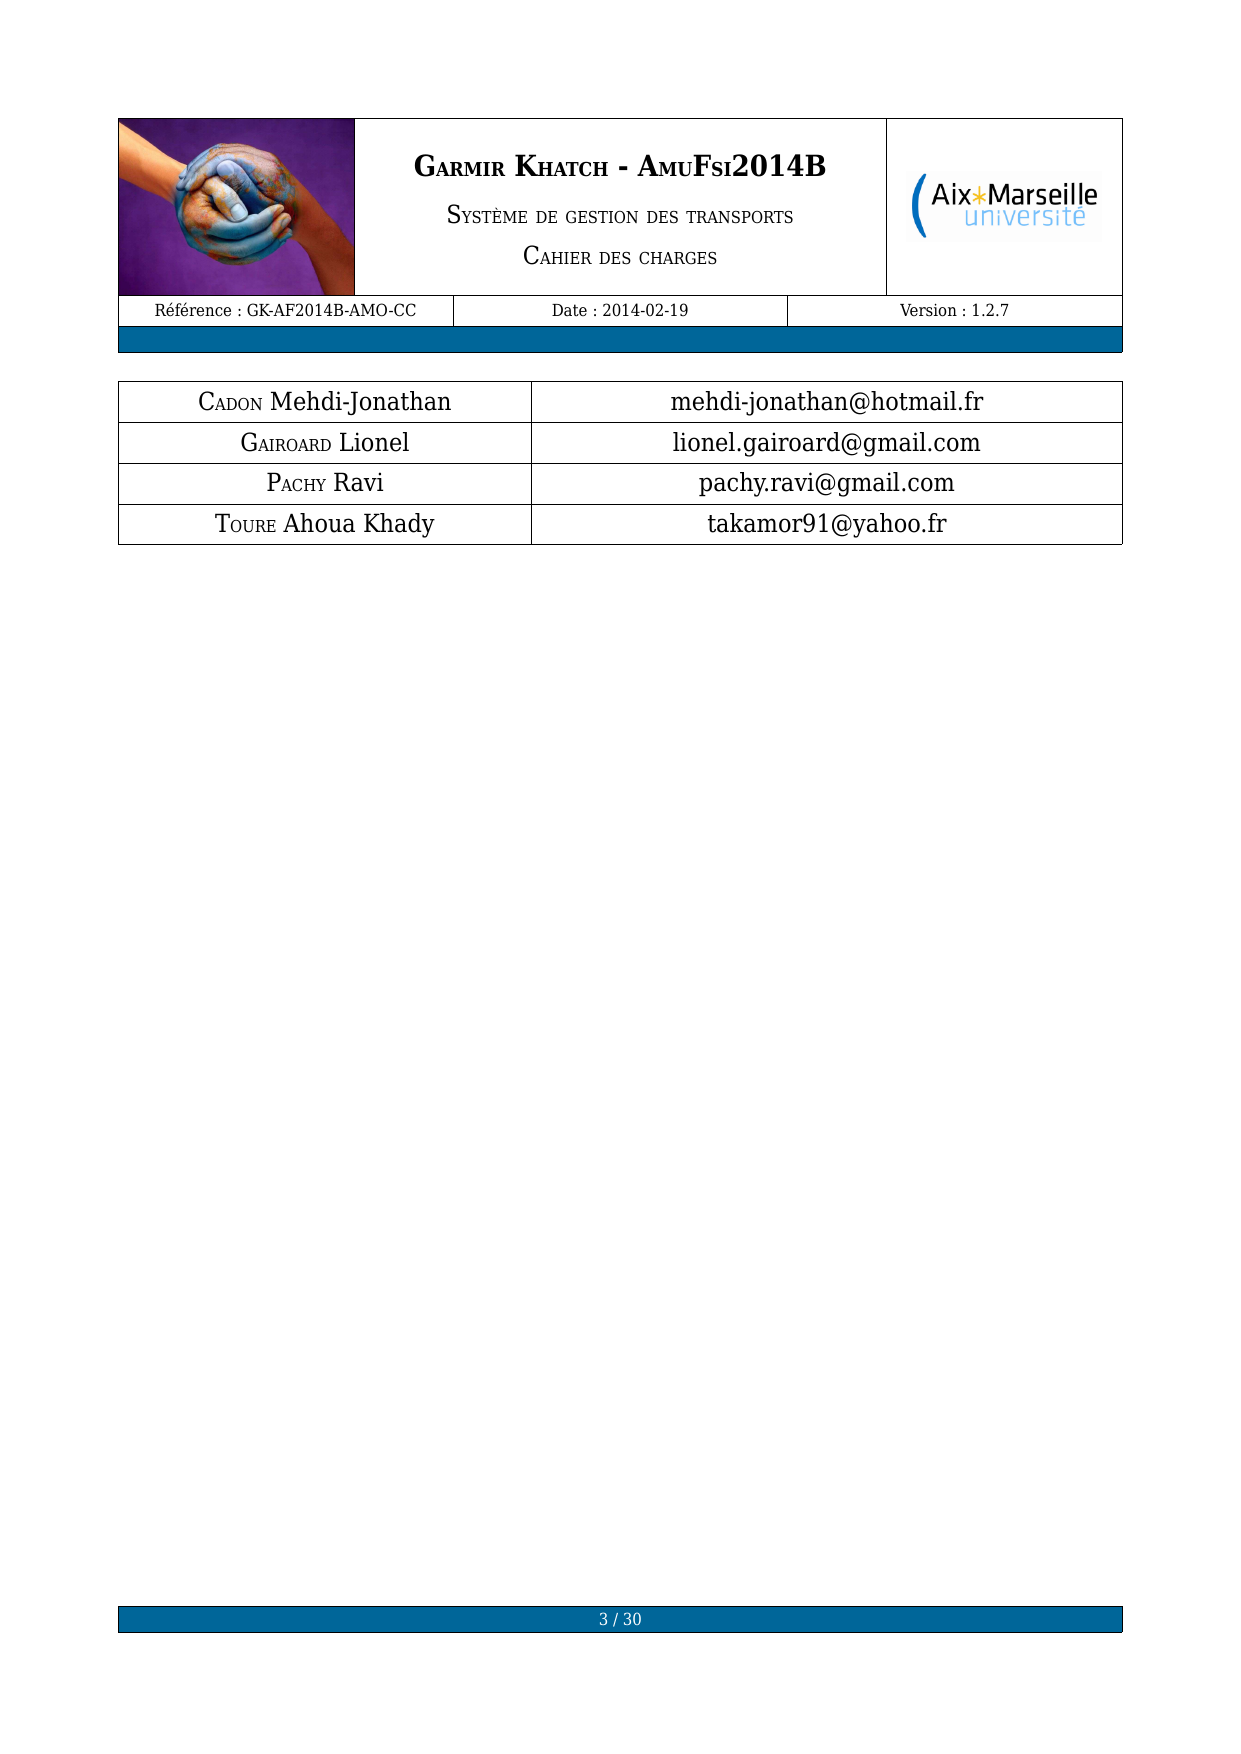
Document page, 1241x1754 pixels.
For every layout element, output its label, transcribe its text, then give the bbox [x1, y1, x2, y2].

table_cell Gairoard Lionel [119, 423, 531, 463]
picture [119, 119, 354, 295]
table_cell takamor91@yahoo.fr [532, 505, 1122, 544]
table_cell lionel.gairoard@gmail.com [532, 423, 1122, 463]
table_cell Toure Ahoua Khady [119, 505, 531, 544]
picture [887, 126, 1122, 288]
table_cell Cadon Mehdi-Jonathan [119, 382, 531, 422]
table_cell mehdi-jonathan@hotmail.fr [532, 382, 1122, 422]
table_cell Pachy Ravi [119, 464, 531, 503]
table_cell pachy.ravi@gmail.com [532, 464, 1122, 503]
